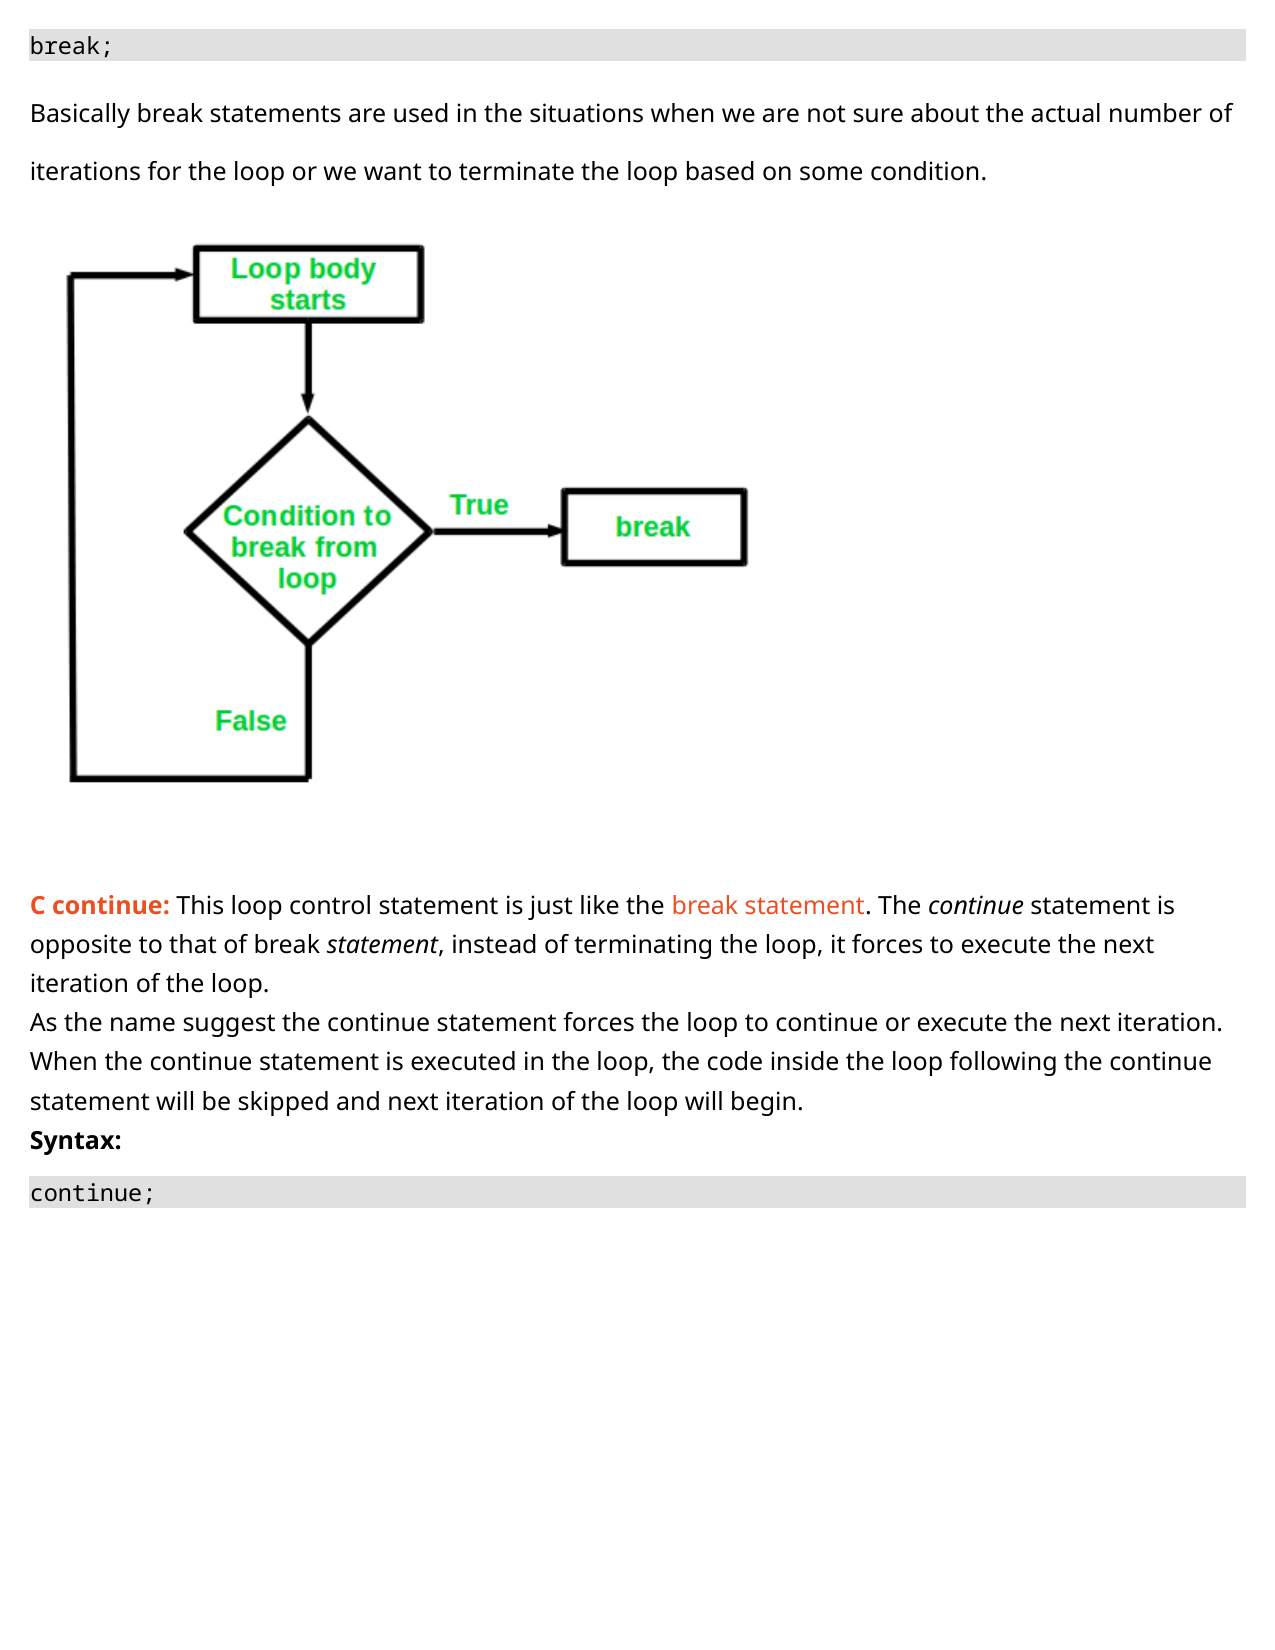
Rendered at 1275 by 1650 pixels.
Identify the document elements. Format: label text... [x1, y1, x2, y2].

text Basically break statements are used in the situations when we are not sure about the actual number of iterations for the loop or we want to terminate the loop based on some condition. [29, 96, 1246, 814]
text break; [29, 29, 1246, 61]
picture [48, 230, 753, 795]
text continue; [29, 1176, 1246, 1208]
text C continue: This loop control statement is just like the break statement. The continue statement is opposite to that of break statement, instead of terminating the loop, it forces to execute the next iteration of the loop. As the name suggest the continue statement forces the loop to continue or execute the next iteration. When the continue statement is executed in the loop, the code inside the loop following the continue statement will be skipped and next iteration of the loop will begin. Syntax: [29, 853, 1246, 1156]
